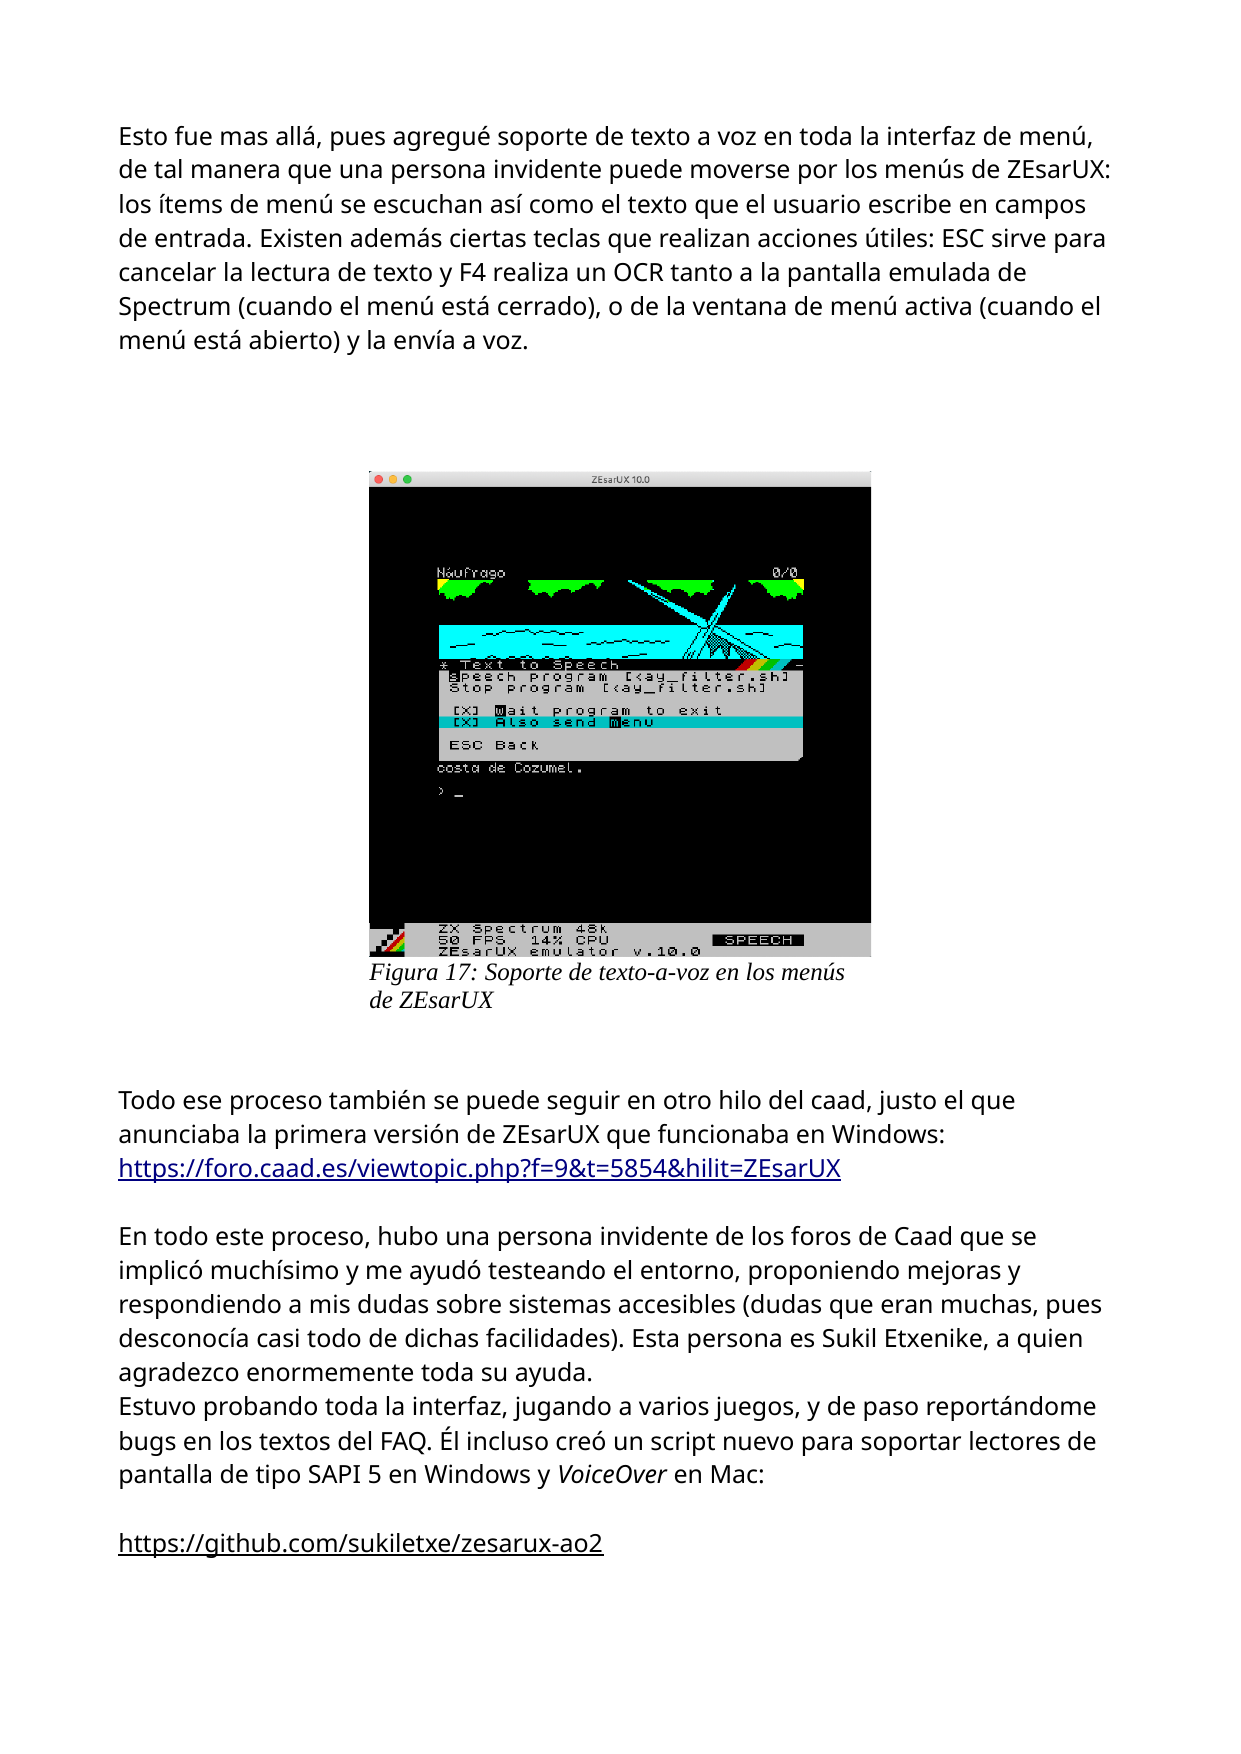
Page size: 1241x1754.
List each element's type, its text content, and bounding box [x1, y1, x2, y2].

text Esto fue mas allá, pues agregué soporte de texto a voz en toda la interfaz de menú, de tal manera que una persona invidente puede moverse por los menús de ZEsarUX: los ítems de menú se escuchan así como el texto que el usuario escribe en campos de entrada. Existen además ciertas teclas que realizan acciones útiles: ESC sirve para cancelar la lectura de texto y F4 realiza un OCR tanto a la pantalla emulada de Spectrum (cuando el menú está cerrado), o de la ventana de menú activa (cuando el menú está abierto) y la envía a voz. [118, 118, 1122, 357]
text https://foro.caad.es/viewtopic.php?f=9&t=5854&hilit=ZEsarUX [118, 1151, 1122, 1185]
text Estuvo probando toda la interfaz, jugando a varios juegos, y de paso reportándome bugs en los textos del FAQ. Él incluso creó un script nuevo para soportar lectores de pantalla de tipo SAPI 5 en Windows y VoiceOver en Mac: [118, 1389, 1122, 1491]
picture [369, 471, 872, 957]
text Figura 17: Soporte de texto-a-voz en los menús de ZEsarUX [369, 957, 871, 1014]
text Todo ese proceso también se puede seguir en otro hilo del caad, justo el que anunciaba la primera versión de ZEsarUX que funcionaba en Windows: [118, 1082, 1122, 1151]
text En todo este proceso, hubo una persona invidente de los foros de Caad que se implicó muchísimo y me ayudó testeando el entorno, proponiendo mejoras y respondiendo a mis dudas sobre sistemas accesibles (dudas que eran muchas, pues desconocía casi todo de dichas facilidades). Esta persona es Sukil Etxenike, a quien agradezco enormemente toda su ayuda. [118, 1219, 1122, 1389]
text https://github.com/sukiletxe/zesarux-ao2 [118, 1525, 1122, 1559]
